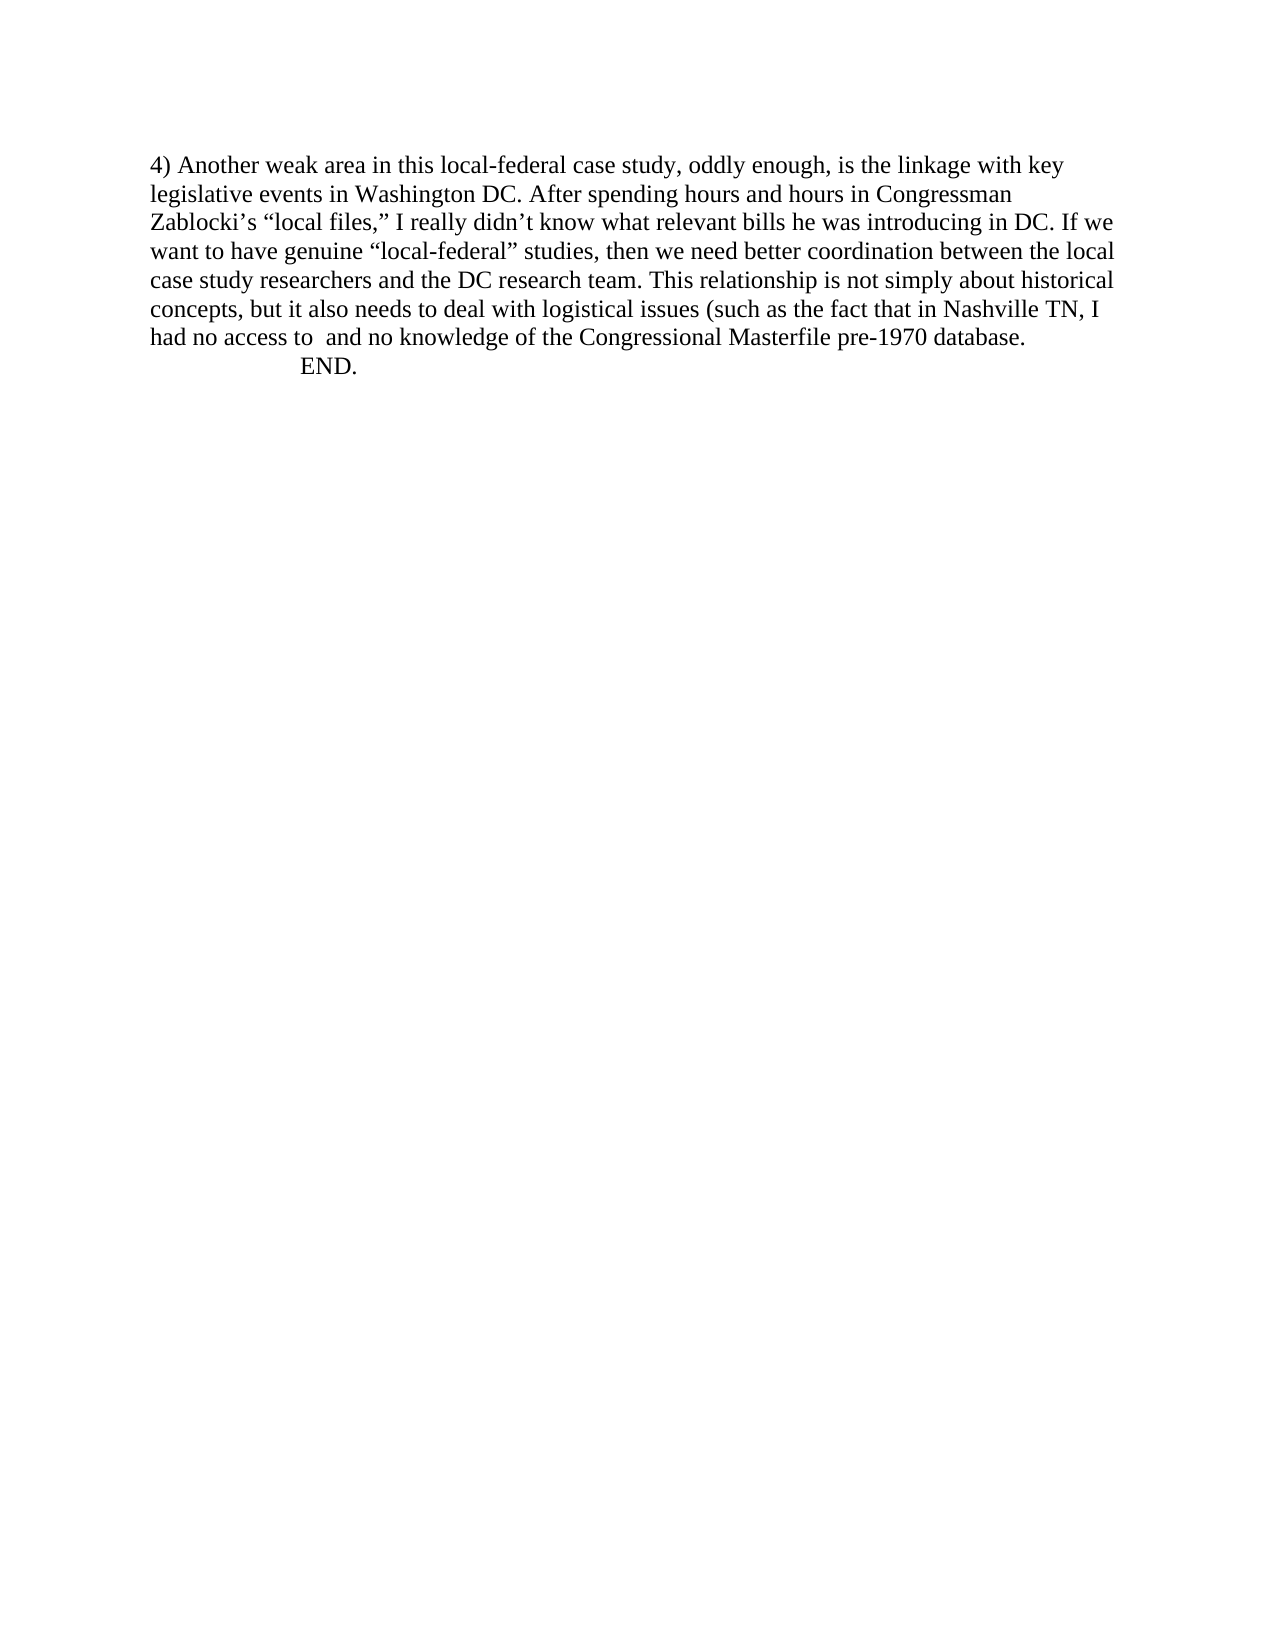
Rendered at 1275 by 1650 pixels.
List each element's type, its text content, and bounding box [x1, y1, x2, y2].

text 4) Another weak area in this local-federal case study, oddly enough, is the linkage with key legislative events in Washington DC. After spending hours and hours in Congressman Zablocki’s “local files,” I really didn’t know what relevant bills he was introducing in DC. If we want to have genuine “local-federal” studies, then we need better coordination between the local case study researchers and the DC research team. This relationship is not simply about historical concepts, but it also needs to deal with logistical issues (such as the fact that in Nashville TN, I had no access to and no knowledge of the Congressional Masterfile pre-1970 database. END. [150, 150, 1125, 380]
